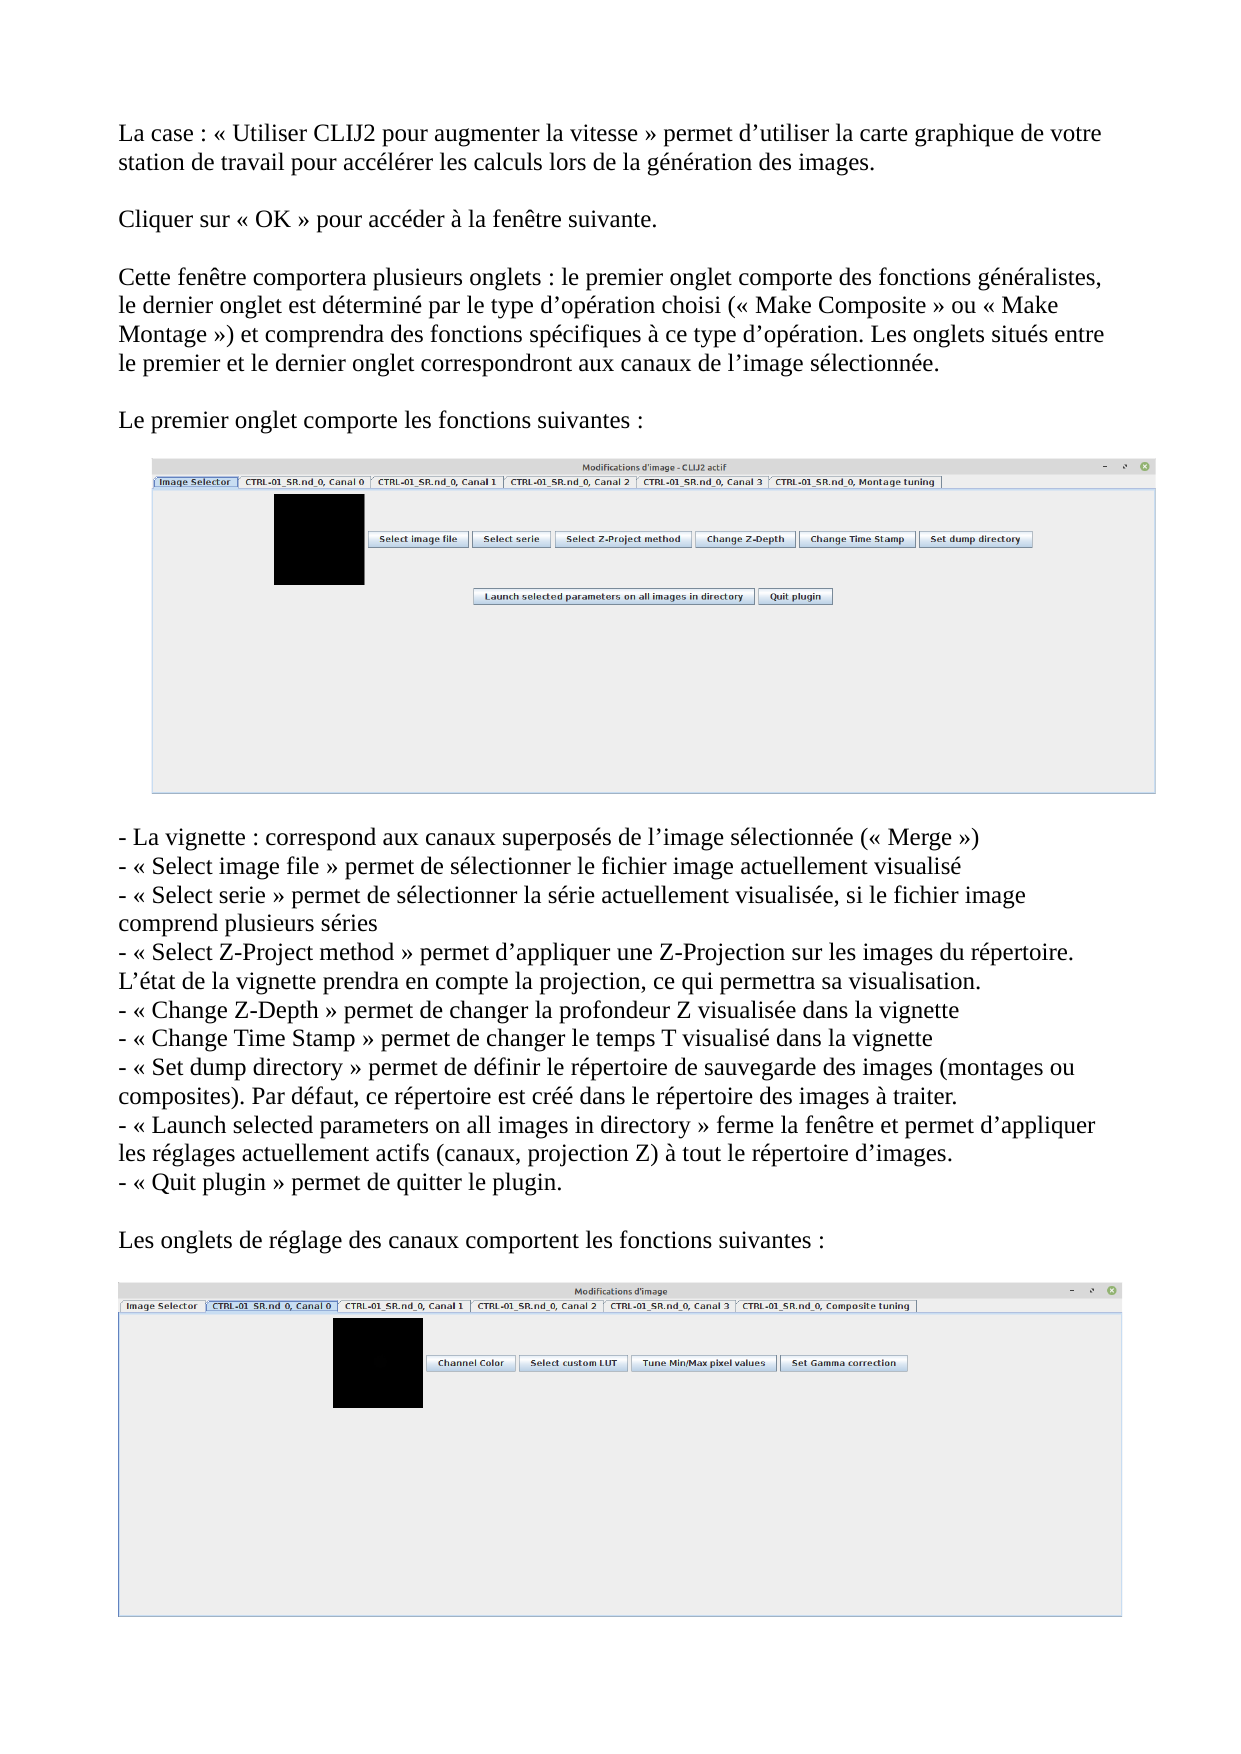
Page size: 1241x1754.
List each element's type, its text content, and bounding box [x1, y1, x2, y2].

text Cette fenêtre comportera plusieurs onglets : le premier onglet comporte des fonctions généralistes, le dernier onglet est déterminé par le type d’opération choisi (« Make Composite » ou « Make Montage ») et comprendra des fonctions spécifiques à ce type d’opération. Les onglets situés entre le premier et le dernier onglet correspondront aux canaux de l’image sélectionnée. [118, 262, 1122, 377]
text - La vignette : correspond aux canaux superposés de l’image sélectionnée (« Merge ») [118, 822, 1122, 851]
text - « Change Time Stamp » permet de changer le temps T visualisé dans la vignette [118, 1023, 1122, 1052]
text - « Select serie » permet de sélectionner la série actuellement visualisée, si le fichier image comprend plusieurs séries [118, 880, 1122, 937]
text - « Set dump directory » permet de définir le répertoire de sauvegarde des images (montages ou composites). Par défaut, ce répertoire est créé dans le répertoire des images à traiter. [118, 1052, 1122, 1110]
text - « Select image file » permet de sélectionner le fichier image actuellement visualisé [118, 851, 1122, 880]
text Cliquer sur « OK » pour accéder à la fenêtre suivante. [118, 204, 1122, 233]
picture [118, 1282, 1123, 1617]
text - « Select Z-Project method » permet d’appliquer une Z-Projection sur les images du répertoire. L’état de la vignette prendra en compte la projection, ce qui permettra sa visualisation. [118, 937, 1122, 995]
text - « Change Z-Depth » permet de changer la profondeur Z visualisée dans la vignette [118, 995, 1122, 1023]
picture [151, 458, 1156, 794]
text La case : « Utiliser CLIJ2 pour augmenter la vitesse » permet d’utiliser la carte graphique de votre station de travail pour accélérer les calculs lors de la génération des images. [118, 118, 1122, 176]
text Les onglets de réglage des canaux comportent les fonctions suivantes : [118, 1225, 1122, 1253]
text - « Quit plugin » permet de quitter le plugin. [118, 1167, 1122, 1196]
text - « Launch selected parameters on all images in directory » ferme la fenêtre et permet d’appliquer les réglages actuellement actifs (canaux, projection Z) à tout le répertoire d’images. [118, 1110, 1122, 1167]
text Le premier onglet comporte les fonctions suivantes : [118, 406, 1122, 434]
